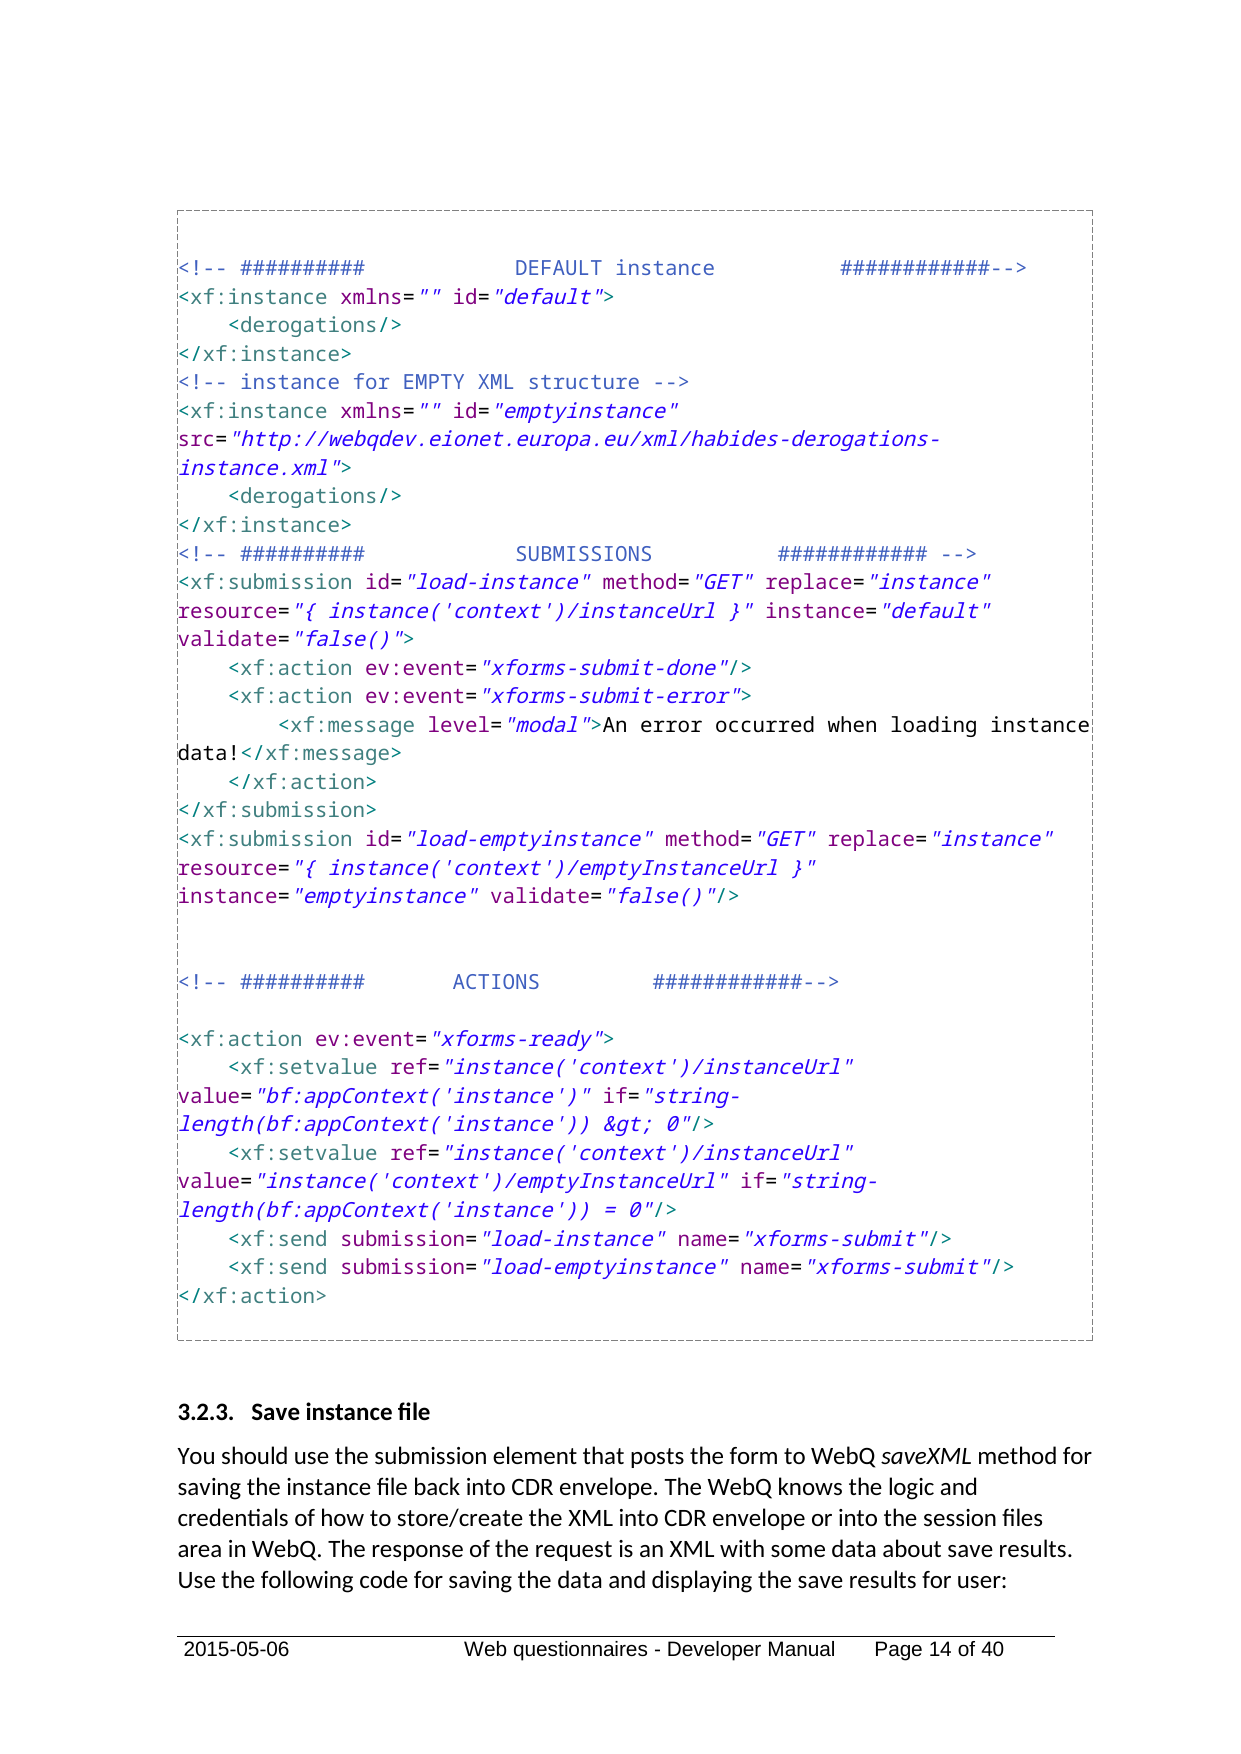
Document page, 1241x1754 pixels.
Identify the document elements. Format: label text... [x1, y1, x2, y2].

text <!-- ########## DEFAULT instance ############--> [177, 253, 1092, 282]
text <xf:action ev:event="xforms-ready"> [177, 1024, 1092, 1052]
text <xf:setvalue ref="instance('context')/instanceUrl" value="bf:appContext('instance')" if="string-length(bf:appContext('instance')) &gt; 0"/> [177, 1052, 1092, 1138]
text <xf:action ev:event="xforms-submit-error"> [177, 681, 1092, 710]
text <derogations/> [177, 481, 1092, 510]
text </xf:submission> [177, 795, 1092, 824]
text <xf:submission id="load-instance" method="GET" replace="instance" resource="{ instance('context')/instanceUrl }" instance="default" validate="false()"> [177, 567, 1092, 653]
text <xf:send submission="load-emptyinstance" name="xforms-submit"/> [177, 1252, 1092, 1281]
subtitle Save instance file [177, 1396, 1092, 1427]
text </xf:action> [177, 1281, 1092, 1309]
text <!-- ########## ACTIONS ############--> [177, 967, 1092, 995]
text <xf:action ev:event="xforms-submit-done"/> [177, 653, 1092, 681]
text <xf:send submission="load-instance" name="xforms-submit"/> [177, 1223, 1092, 1252]
text You should use the submission element that posts the form to WebQ saveXML method for saving the instance file back into CDR envelope. The WebQ knows the logic and credentials of how to store/create the XML into CDR envelope or into the session files area in WebQ. The response of the request is an XML with some data about save results. Use the following code for saving the data and displaying the save results for user: [177, 1440, 1092, 1595]
text <xf:instance xmlns="" id="default"> [177, 282, 1092, 310]
text <xf:setvalue ref="instance('context')/instanceUrl" value="instance('context')/emptyInstanceUrl" if="string-length(bf:appContext('instance')) = 0"/> [177, 1138, 1092, 1223]
text <xf:submission id="load-emptyinstance" method="GET" replace="instance" resource="{ instance('context')/emptyInstanceUrl }" instance="emptyinstance" validate="false()"/> [177, 824, 1092, 909]
text </xf:instance> [177, 339, 1092, 367]
text <!-- ########## SUBMISSIONS ############ --> [177, 538, 1092, 567]
text <!-- instance for EMPTY XML structure --> [177, 367, 1092, 396]
text <derogations/> [177, 310, 1092, 339]
text <xf:instance xmlns="" id="emptyinstance" src="http://webqdev.eionet.europa.eu/xml/habides-derogations-instance.xml"> [177, 396, 1092, 481]
text </xf:action> [177, 767, 1092, 795]
text <xf:message level="modal">An error occurred when loading instance data!</xf:message> [177, 710, 1092, 767]
text </xf:instance> [177, 510, 1092, 538]
